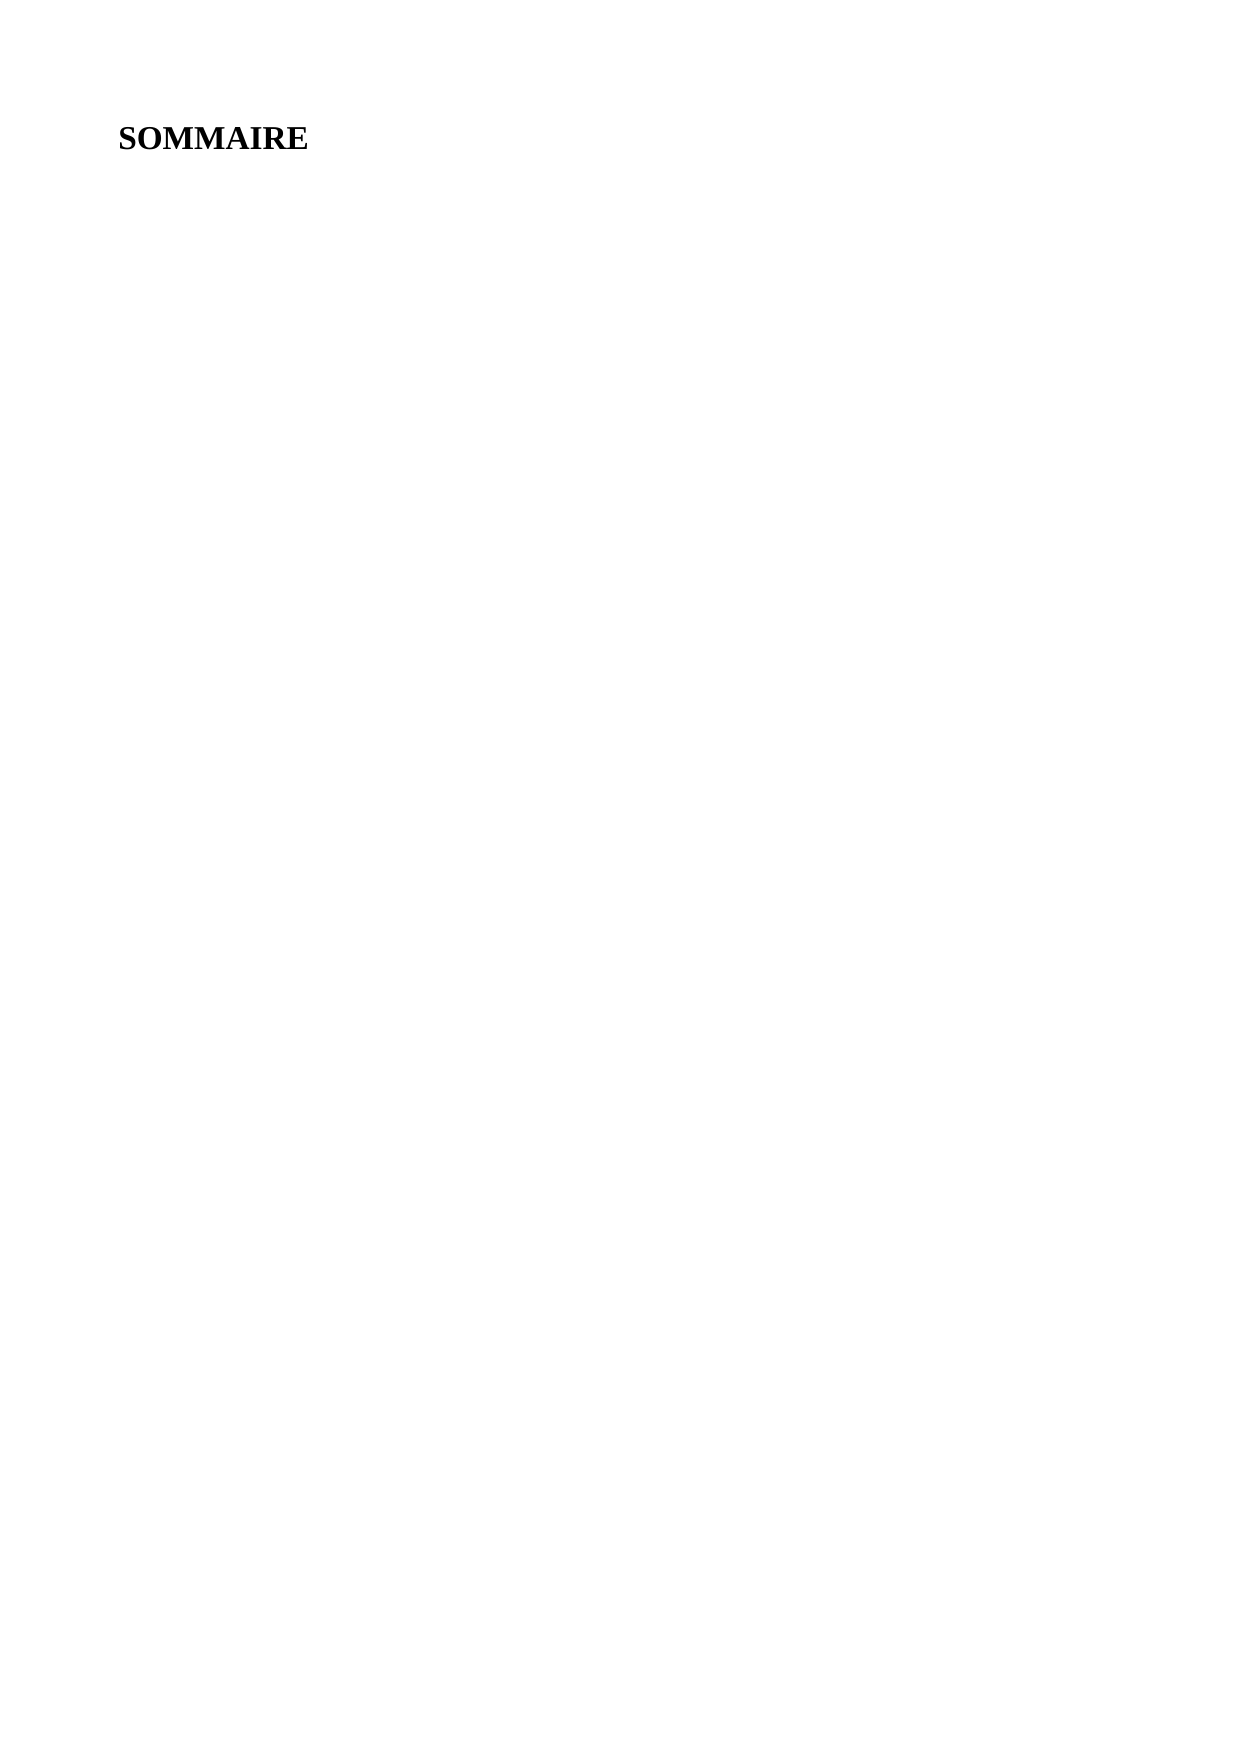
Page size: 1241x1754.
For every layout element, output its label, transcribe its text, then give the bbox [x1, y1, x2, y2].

text SOMMAIRE [118, 118, 1122, 156]
